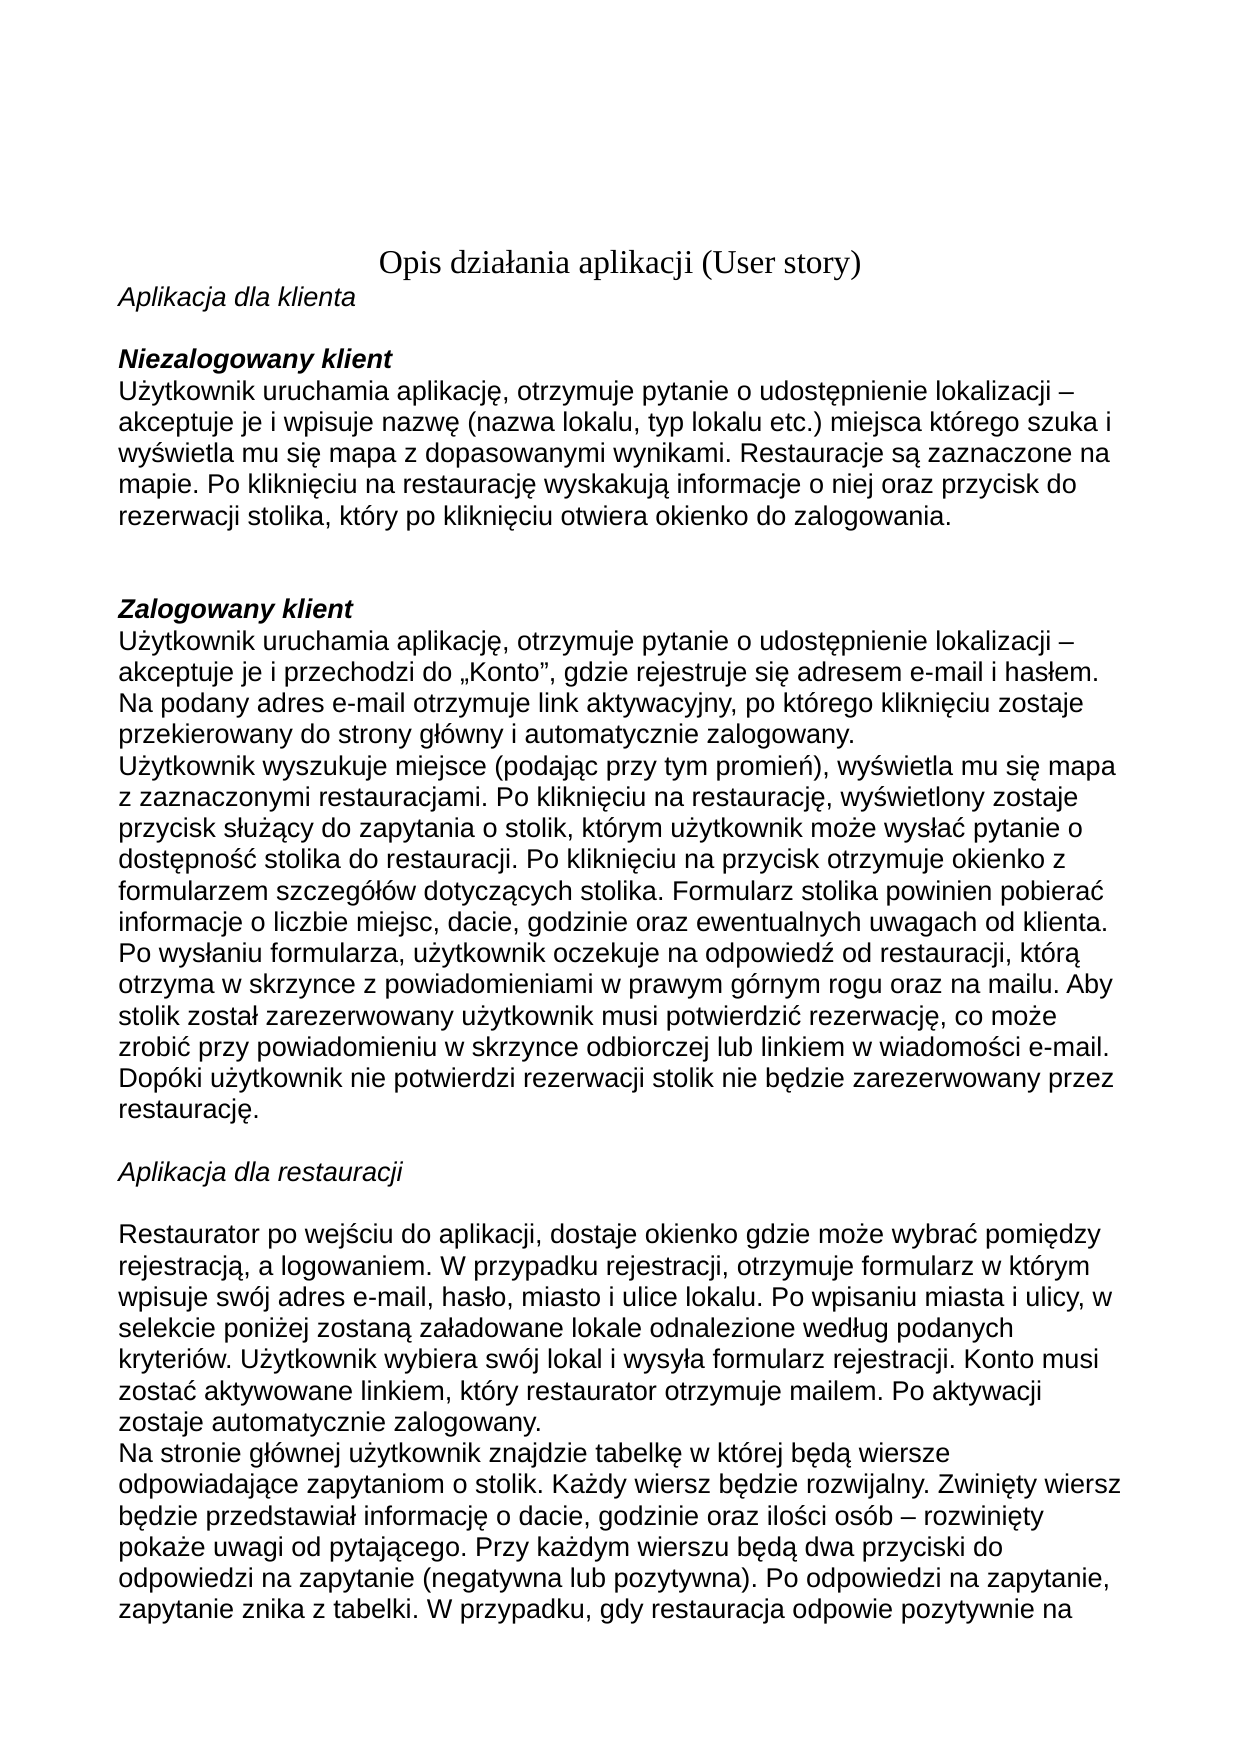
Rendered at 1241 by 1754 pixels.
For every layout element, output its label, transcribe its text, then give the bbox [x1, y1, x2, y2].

text Restaurator po wejściu do aplikacji, dostaje okienko gdzie może wybrać pomiędzy rejestracją, a logowaniem. W przypadku rejestracji, otrzymuje formularz w którym wpisuje swój adres e-mail, hasło, miasto i ulice lokalu. Po wpisaniu miasta i ulicy, w selekcie poniżej zostaną załadowane lokale odnalezione według podanych kryteriów. Użytkownik wybiera swój lokal i wysyła formularz rejestracji. Konto musi zostać aktywowane linkiem, który restaurator otrzymuje mailem. Po aktywacji zostaje automatycznie zalogowany. [118, 1218, 1122, 1437]
text Aplikacja dla klienta [118, 281, 1122, 312]
text Na stronie głównej użytkownik znajdzie tabelkę w której będą wiersze odpowiadające zapytaniom o stolik. Każdy wiersz będzie rozwijalny. Zwinięty wiersz będzie przedstawiał informację o dacie, godzinie oraz ilości osób – rozwinięty pokaże uwagi od pytającego. Przy każdym wierszu będą dwa przyciski do odpowiedzi na zapytanie (negatywna lub pozytywna). Po odpowiedzi na zapytanie, zapytanie znika z tabelki. W przypadku, gdy restauracja odpowie pozytywnie na [118, 1437, 1122, 1625]
text Użytkownik uruchamia aplikację, otrzymuje pytanie o udostępnienie lokalizacji – akceptuje je i przechodzi do „Konto”, gdzie rejestruje się adresem e-mail i hasłem. Na podany adres e-mail otrzymuje link aktywacyjny, po którego kliknięciu zostaje przekierowany do strony główny i automatycznie zalogowany. [118, 625, 1122, 750]
text Opis działania aplikacji (User story) [118, 243, 1122, 281]
text Użytkownik uruchamia aplikację, otrzymuje pytanie o udostępnienie lokalizacji – akceptuje je i wpisuje nazwę (nazwa lokalu, typ lokalu etc.) miejsca którego szuka i wyświetla mu się mapa z dopasowanymi wynikami. Restauracje są zaznaczone na mapie. Po kliknięciu na restaurację wyskakują informacje o niej oraz przycisk do rezerwacji stolika, który po kliknięciu otwiera okienko do zalogowania. [118, 375, 1122, 531]
text Użytkownik wyszukuje miejsce (podając przy tym promień), wyświetla mu się mapa z zaznaczonymi restauracjami. Po kliknięciu na restaurację, wyświetlony zostaje przycisk służący do zapytania o stolik, którym użytkownik może wysłać pytanie o dostępność stolika do restauracji. Po kliknięciu na przycisk otrzymuje okienko z formularzem szczegółów dotyczących stolika. Formularz stolika powinien pobierać informacje o liczbie miejsc, dacie, godzinie oraz ewentualnych uwagach od klienta. Po wysłaniu formularza, użytkownik oczekuje na odpowiedź od restauracji, którą otrzyma w skrzynce z powiadomieniami w prawym górnym rogu oraz na mailu. Aby stolik został zarezerwowany użytkownik musi potwierdzić rezerwację, co może zrobić przy powiadomieniu w skrzynce odbiorczej lub linkiem w wiadomości e-mail. Dopóki użytkownik nie potwierdzi rezerwacji stolik nie będzie zarezerwowany przez restaurację. [118, 750, 1122, 1125]
text Zalogowany klient [118, 593, 1122, 625]
text Aplikacja dla restauracji [118, 1156, 1122, 1187]
text Niezalogowany klient [118, 343, 1122, 375]
